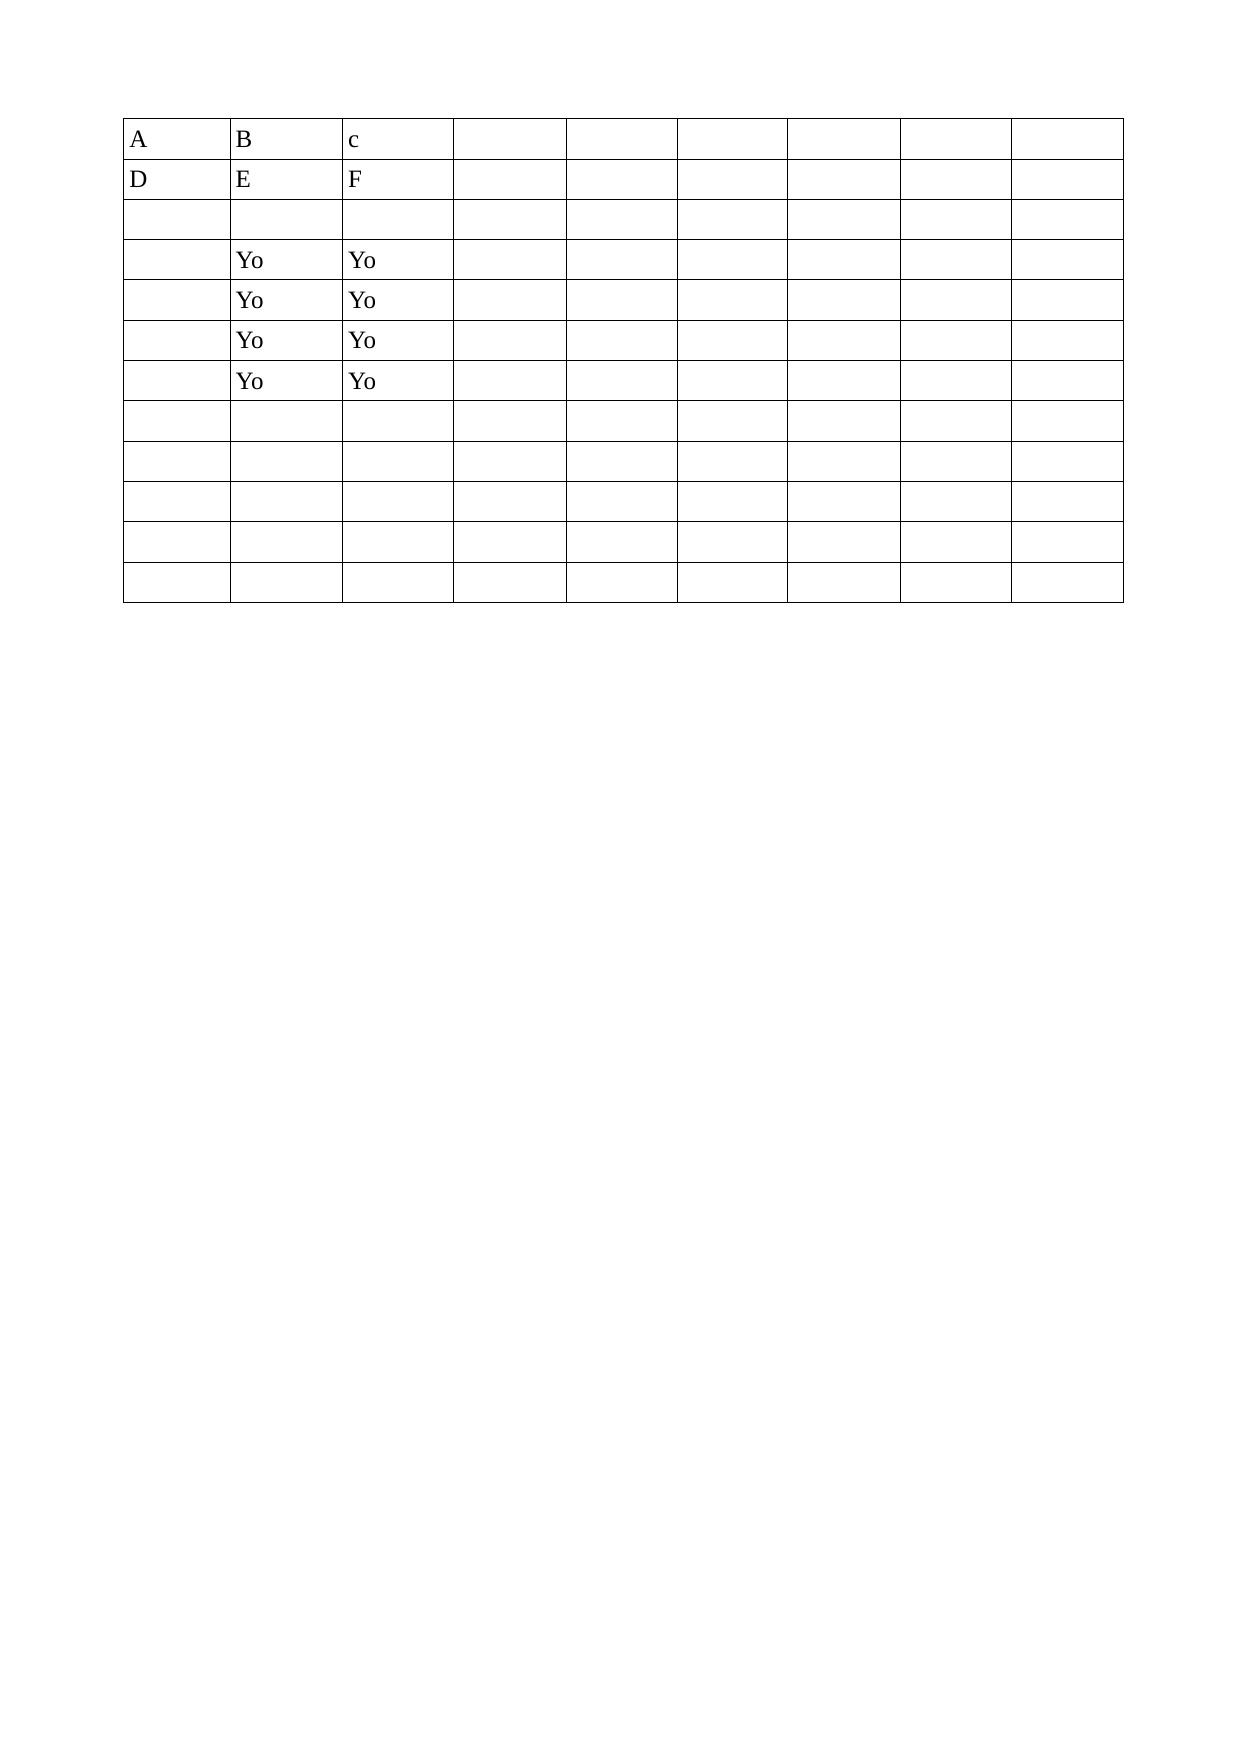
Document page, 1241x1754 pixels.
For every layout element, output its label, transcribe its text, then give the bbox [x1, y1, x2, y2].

table_cell [1012, 240, 1123, 279]
table_cell [788, 361, 900, 400]
table_cell [1012, 442, 1123, 481]
table_cell [788, 482, 900, 521]
table_cell [788, 563, 900, 602]
table_cell [901, 280, 1011, 320]
table_cell [901, 563, 1011, 602]
table_cell [788, 321, 900, 360]
table_cell F [343, 160, 453, 199]
table_cell Yo [231, 321, 342, 360]
table_cell [567, 280, 677, 320]
table_cell [788, 160, 900, 199]
table_cell Yo [231, 361, 342, 400]
table_cell [567, 522, 677, 562]
table_cell [901, 482, 1011, 521]
table_cell Yo [231, 240, 342, 279]
table_cell [454, 321, 566, 360]
table_cell Yo [343, 280, 453, 320]
table_cell [124, 321, 230, 360]
table_cell [124, 563, 230, 602]
table_cell [343, 482, 453, 521]
table_cell [788, 280, 900, 320]
table_header [901, 119, 1011, 158]
table_cell [231, 442, 342, 481]
table_cell [901, 160, 1011, 199]
table_cell [1012, 280, 1123, 320]
table_cell [788, 442, 900, 481]
table_cell [124, 361, 230, 400]
table_cell [124, 240, 230, 279]
table_cell [678, 563, 787, 602]
table_cell [788, 522, 900, 562]
table_cell [231, 563, 342, 602]
table_cell Yo [343, 361, 453, 400]
table_cell [678, 280, 787, 320]
table_cell [901, 321, 1011, 360]
table_header [567, 119, 677, 158]
table_cell [678, 200, 787, 239]
table_cell [231, 200, 342, 239]
table_cell Yo [231, 280, 342, 320]
table_cell D [124, 160, 230, 199]
table_cell [901, 240, 1011, 279]
table_cell [678, 401, 787, 441]
table_cell [567, 160, 677, 199]
table_header c [343, 119, 453, 158]
table_cell [1012, 321, 1123, 360]
table_cell [1012, 401, 1123, 441]
table_cell [124, 401, 230, 441]
table_cell [124, 200, 230, 239]
table_cell [231, 401, 342, 441]
table_cell [1012, 482, 1123, 521]
table_cell [678, 160, 787, 199]
table_cell [1012, 361, 1123, 400]
table_cell [901, 401, 1011, 441]
table_cell [788, 401, 900, 441]
table_cell [567, 361, 677, 400]
table_header [1012, 119, 1123, 158]
table_cell [454, 280, 566, 320]
table_cell [901, 442, 1011, 481]
table_cell [343, 522, 453, 562]
table_cell [567, 442, 677, 481]
table_cell [454, 200, 566, 239]
table_cell [901, 200, 1011, 239]
table_cell [124, 280, 230, 320]
table_cell [231, 482, 342, 521]
table_cell [788, 240, 900, 279]
table_cell [788, 200, 900, 239]
table_cell [567, 240, 677, 279]
table_cell [124, 522, 230, 562]
table_cell [454, 160, 566, 199]
table_cell [454, 563, 566, 602]
table_header [678, 119, 787, 158]
table_cell [1012, 522, 1123, 562]
table_cell [343, 200, 453, 239]
table_cell [567, 563, 677, 602]
table_cell [1012, 160, 1123, 199]
table_cell [901, 361, 1011, 400]
table_cell [454, 442, 566, 481]
table_cell [124, 442, 230, 481]
table_header [788, 119, 900, 158]
table_cell [454, 361, 566, 400]
table_cell [454, 522, 566, 562]
table_cell [343, 442, 453, 481]
table_cell [901, 522, 1011, 562]
table_cell [567, 401, 677, 441]
table_header A [124, 119, 230, 158]
table_cell [343, 401, 453, 441]
table_cell [1012, 563, 1123, 602]
table_cell [1012, 200, 1123, 239]
table_header B [231, 119, 342, 158]
table_cell Yo [343, 240, 453, 279]
table_cell [678, 522, 787, 562]
table_cell [124, 482, 230, 521]
table_cell Yo [343, 321, 453, 360]
table_cell [454, 240, 566, 279]
table_cell [454, 482, 566, 521]
table_cell E [231, 160, 342, 199]
table_header [454, 119, 566, 158]
table_cell [678, 482, 787, 521]
table_cell [567, 200, 677, 239]
table_cell [678, 361, 787, 400]
table_cell [678, 321, 787, 360]
table_cell [454, 401, 566, 441]
table_cell [678, 442, 787, 481]
table_cell [678, 240, 787, 279]
table_cell [567, 321, 677, 360]
table_cell [567, 482, 677, 521]
table_cell [231, 522, 342, 562]
table_cell [343, 563, 453, 602]
